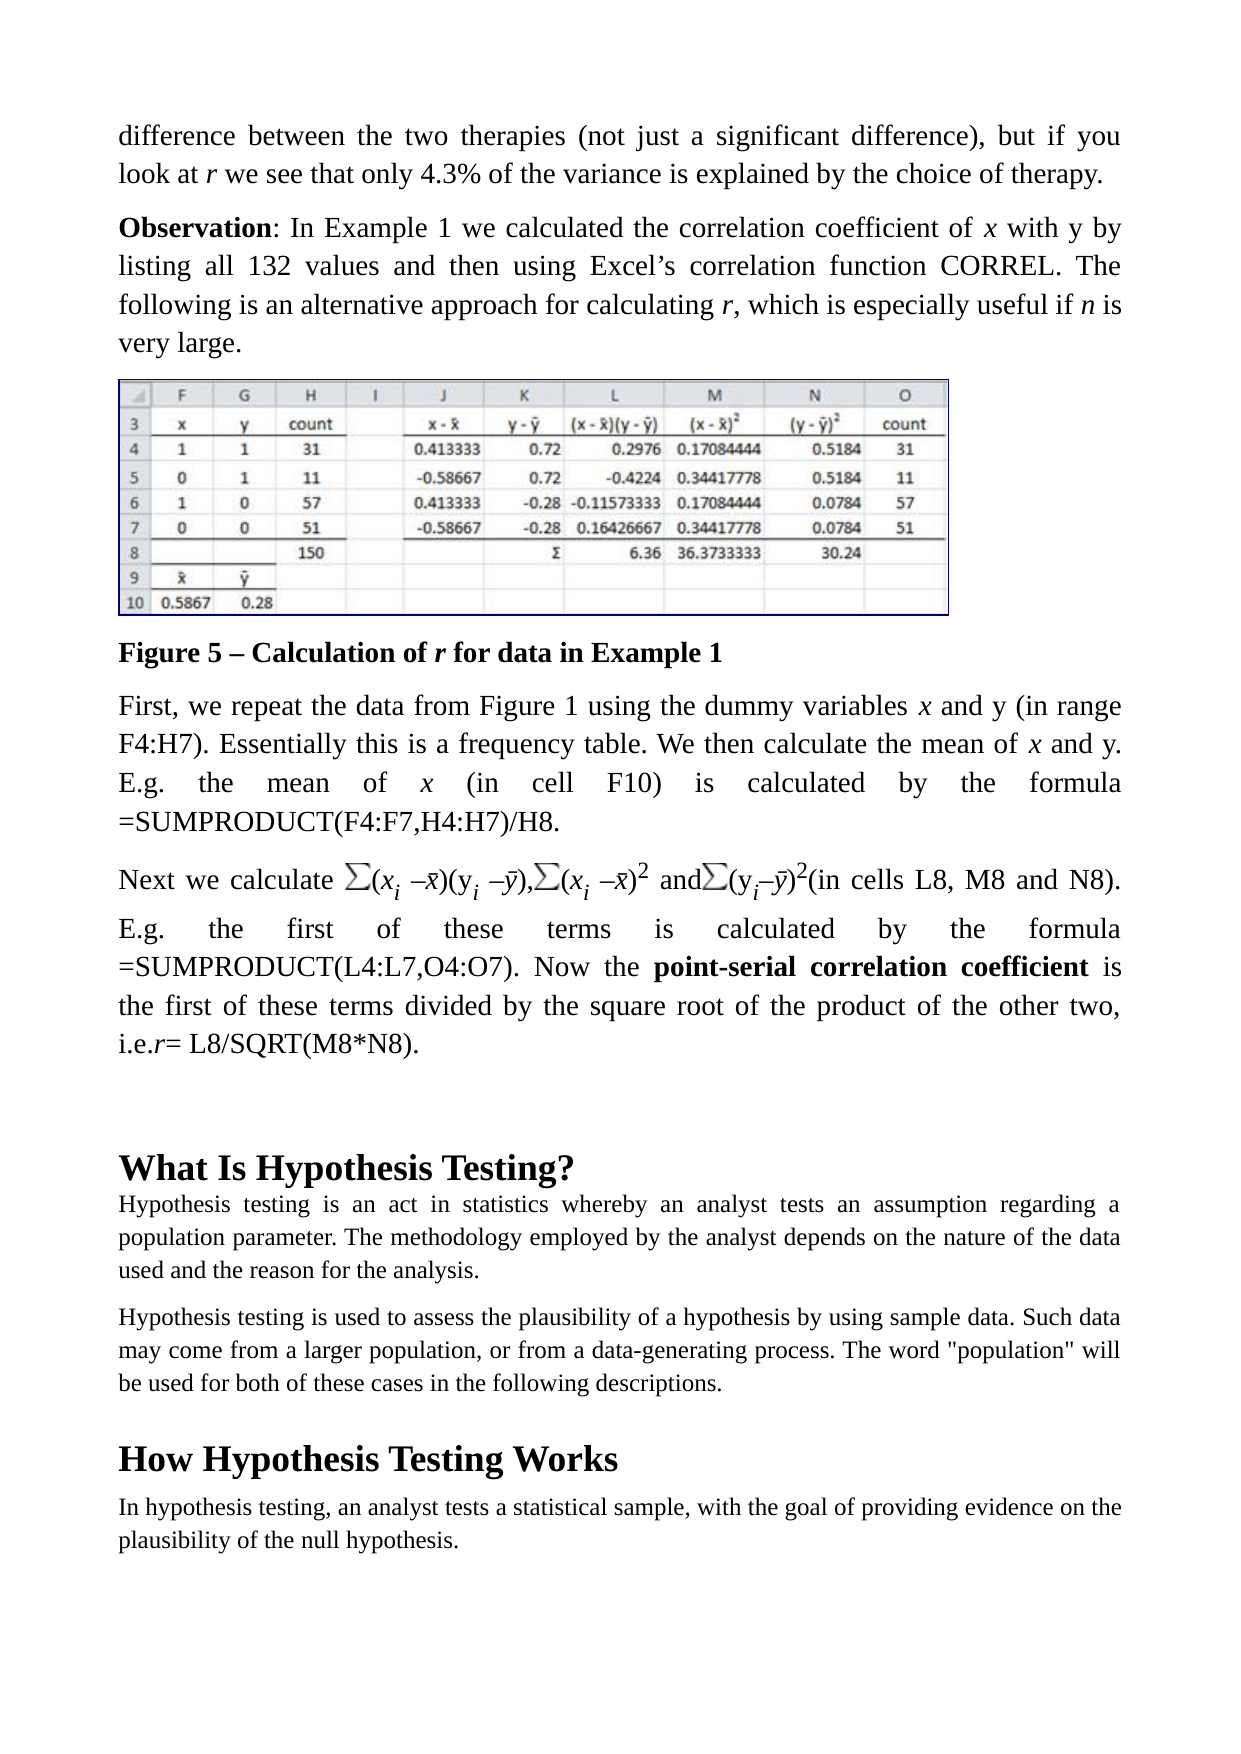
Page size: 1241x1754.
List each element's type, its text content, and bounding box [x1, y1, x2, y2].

picture [344, 863, 372, 890]
subtitle How Hypothesis Testing Works [118, 1437, 1122, 1480]
text First, we repeat the data from Figure 1 using the dummy variables x and y (in range F4:H7). Essentially this is a frequency table. We then calculate the mean of x and y. E.g. the mean of x (in cell F10) is calculated by the formula =SUMPRODUCT(F4:F7,H4:H7)/H8. [118, 688, 1122, 837]
text Observation: In Example 1 we calculated the correlation coefficient of x with y by listing all 132 values and then using Excel’s correlation function CORREL. The following is an alternative approach for calculating r, which is especially useful if n is very large. [118, 210, 1122, 359]
text Hypothesis testing is an act in statistics whereby an analyst tests an assumption regarding a population parameter. The methodology employed by the analyst depends on the nature of the data used and the reason for the analysis. [118, 1189, 1122, 1283]
picture [533, 863, 561, 890]
picture [120, 380, 948, 614]
subtitle What Is Hypothesis Testing? [118, 1146, 1122, 1189]
text Hypothesis testing is used to assess the plausibility of a hypothesis by using sample data. Such data may come from a larger population, or from a data-generating process. The word "population" will be used for both of these cases in the following descriptions. [118, 1302, 1122, 1397]
text Next we calculate (xi –x̄)(yi –ȳ),(xi –x̄)2 and(yi–ȳ)2(in cells L8, M8 and N8). E.g. the first of these terms is calculated by the formula =SUMPRODUCT(L4:L7,O4:O7). Now the point-serial correlation coefficient is the first of these terms divided by the square root of the product of the other two, i.e.r= L8/SQRT(M8*N8). [118, 857, 1122, 1060]
picture [701, 863, 729, 890]
text difference between the two therapies (not just a significant difference), but if you look at r we see that only 4.3% of the variance is explained by the choice of therapy. [118, 118, 1122, 190]
text Figure 5 – Calculation of r for data in Example 1 [118, 635, 1122, 668]
text In hypothesis testing, an analyst tests a statistical sample, with the goal of providing evidence on the plausibility of the null hypothesis. [118, 1492, 1122, 1554]
